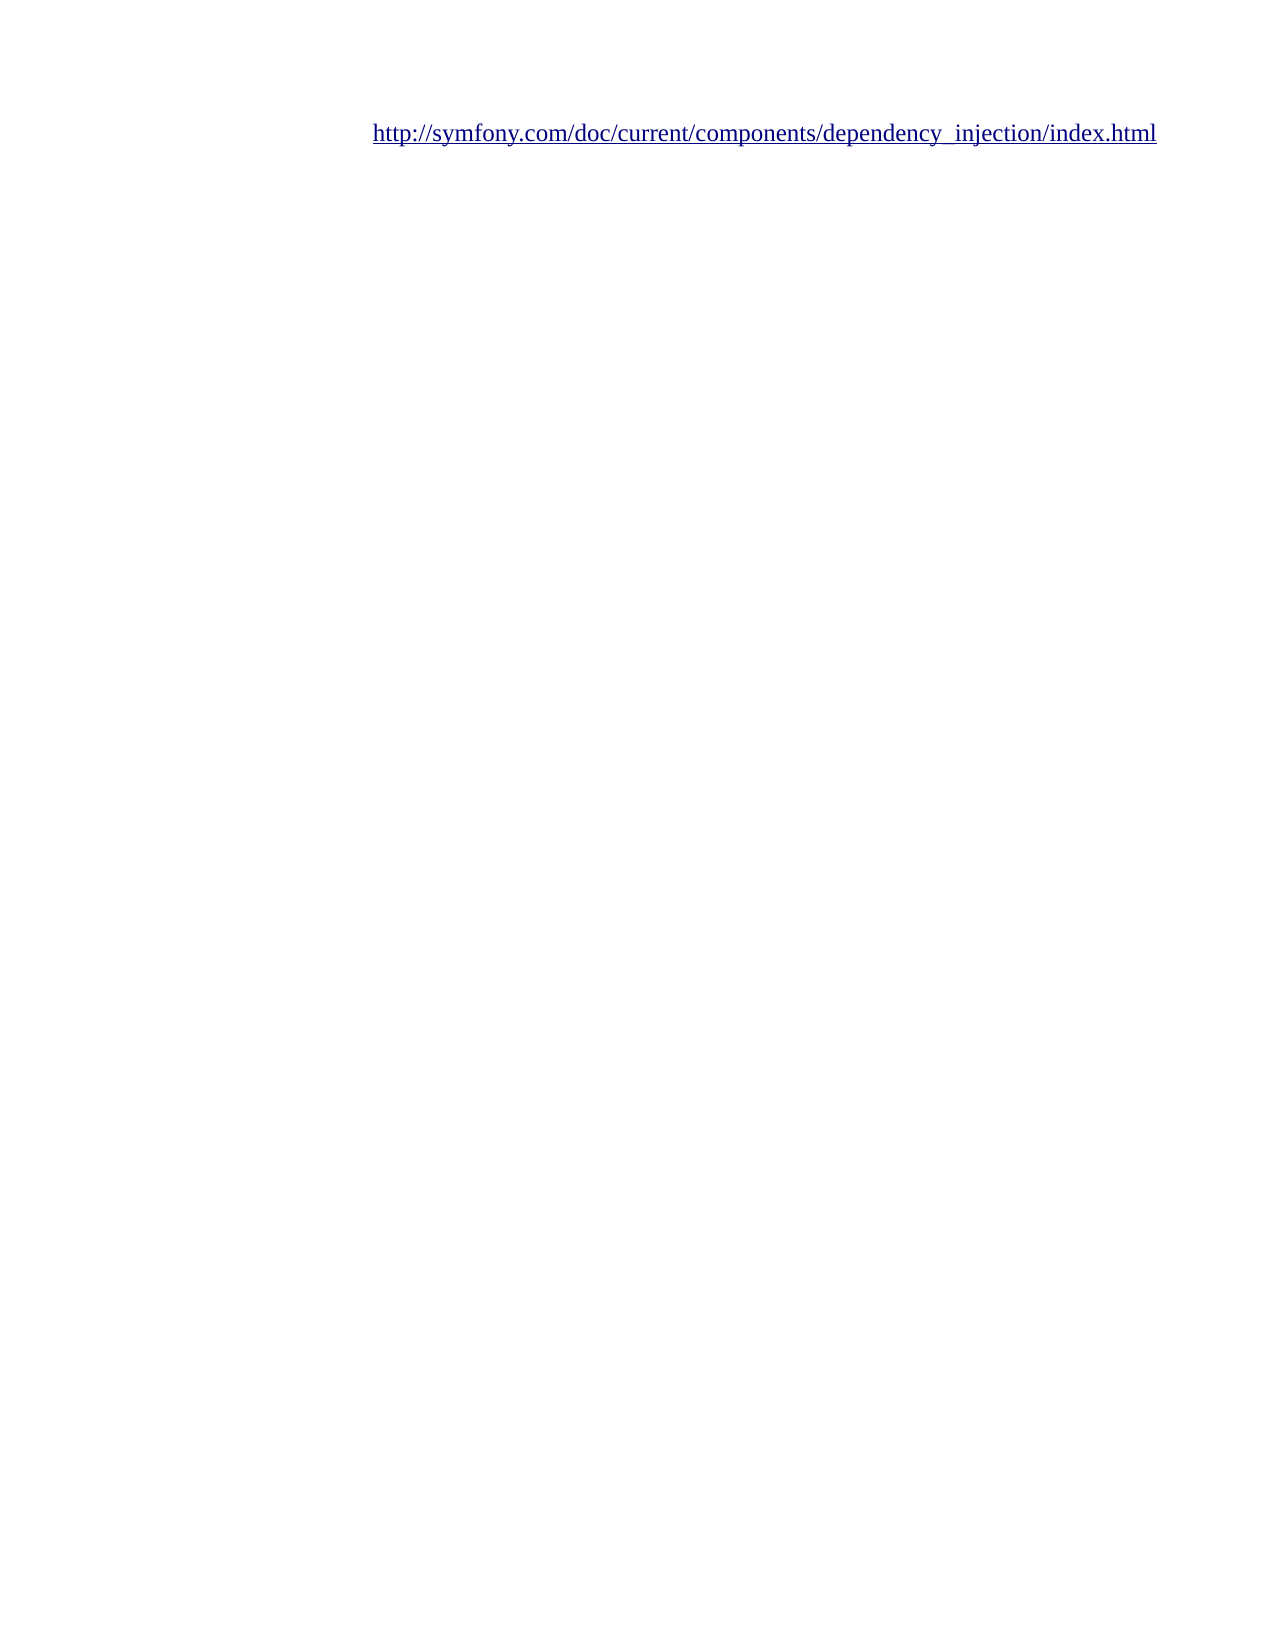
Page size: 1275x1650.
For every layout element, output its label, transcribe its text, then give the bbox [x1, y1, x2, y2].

text http://symfony.com/doc/current/components/dependency_injection/index.html [118, 118, 1157, 147]
